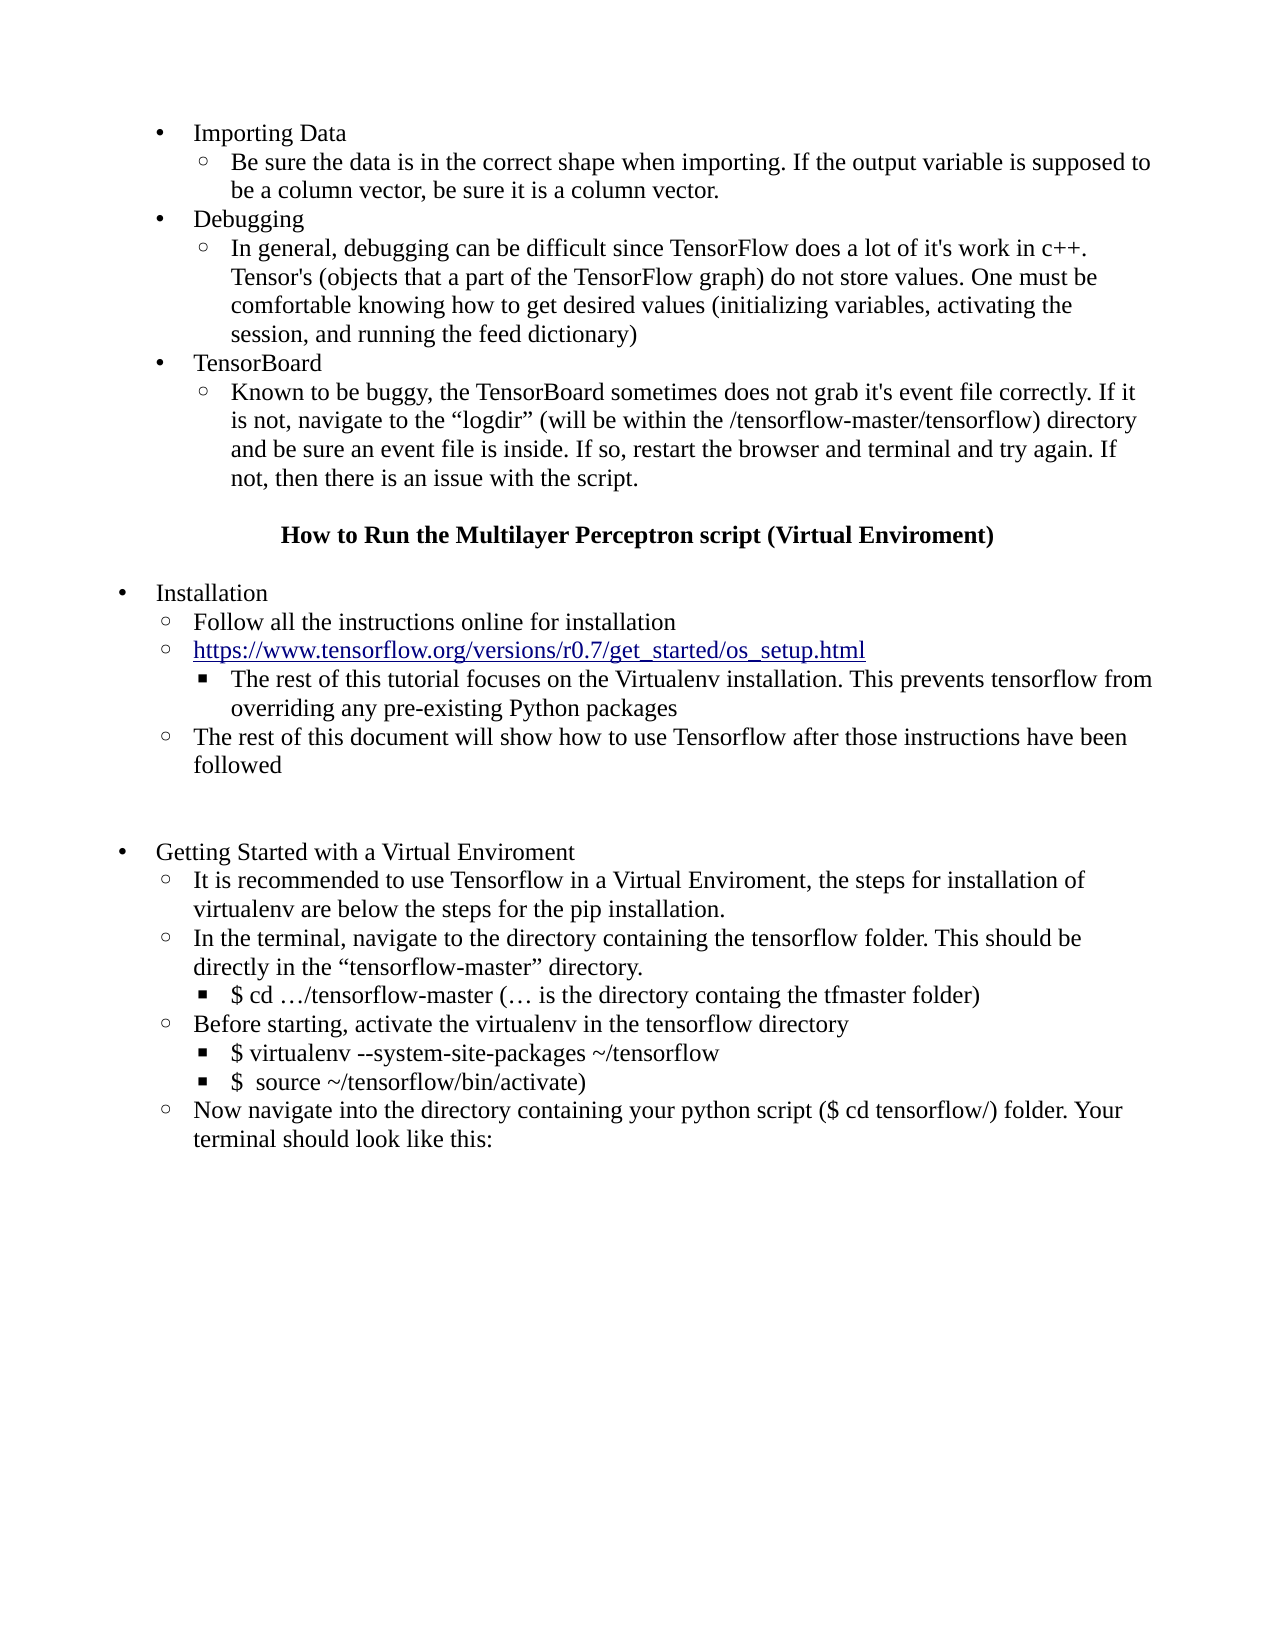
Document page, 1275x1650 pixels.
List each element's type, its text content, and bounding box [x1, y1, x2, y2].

list The rest of this document will show how to use Tensorflow after those instructions have been followed [156, 722, 1157, 779]
list Importing Data [156, 118, 1157, 147]
list Before starting, activate the virtualenv in the tensorflow directory [156, 1009, 1157, 1038]
list Installation [118, 578, 1157, 607]
list In the terminal, navigate to the directory containing the tensorflow folder. This should be directly in the “tensorflow-master” directory. [156, 923, 1157, 981]
list Known to be buggy, the TensorBoard sometimes does not grab it's event file correctly. If it is not, navigate to the “logdir” (will be within the /tensorflow-master/tensorflow) directory and be sure an event file is inside. If so, restart the browser and terminal and try again. If not, then there is an issue with the script. [193, 377, 1157, 492]
list TensorBoard [156, 348, 1157, 377]
list Follow all the instructions online for installation [156, 607, 1157, 636]
list $ cd …/tensorflow-master (… is the directory containg the tfmaster folder) [193, 981, 1157, 1009]
list In general, debugging can be difficult since TensorFlow does a lot of it's work in c++. Tensor's (objects that a part of the TensorFlow graph) do not store values. One must be comfortable knowing how to get desired values (initializing variables, activating the session, and running the feed dictionary) [193, 233, 1157, 348]
list Debugging [156, 204, 1157, 233]
list It is recommended to use Tensorflow in a Virtual Enviroment, the steps for installation of virtualenv are below the steps for the pip installation. [156, 866, 1157, 923]
list $ source ~/tensorflow/bin/activate) [193, 1067, 1157, 1096]
list Now navigate into the directory containing your python script ($ cd tensorflow/) folder. Your terminal should look like this: [156, 1096, 1157, 1153]
text How to Run the Multilayer Perceptron script (Virtual Enviroment) [118, 521, 1157, 549]
list The rest of this tutorial focuses on the Virtualenv installation. This prevents tensorflow from overriding any pre-existing Python packages [193, 664, 1157, 722]
list https://www.tensorflow.org/versions/r0.7/get_started/os_setup.html [156, 636, 1157, 664]
list Getting Started with a Virtual Enviroment [118, 837, 1157, 866]
list $ virtualenv --system-site-packages ~/tensorflow [193, 1038, 1157, 1067]
list Be sure the data is in the correct shape when importing. If the output variable is supposed to be a column vector, be sure it is a column vector. [193, 147, 1157, 204]
